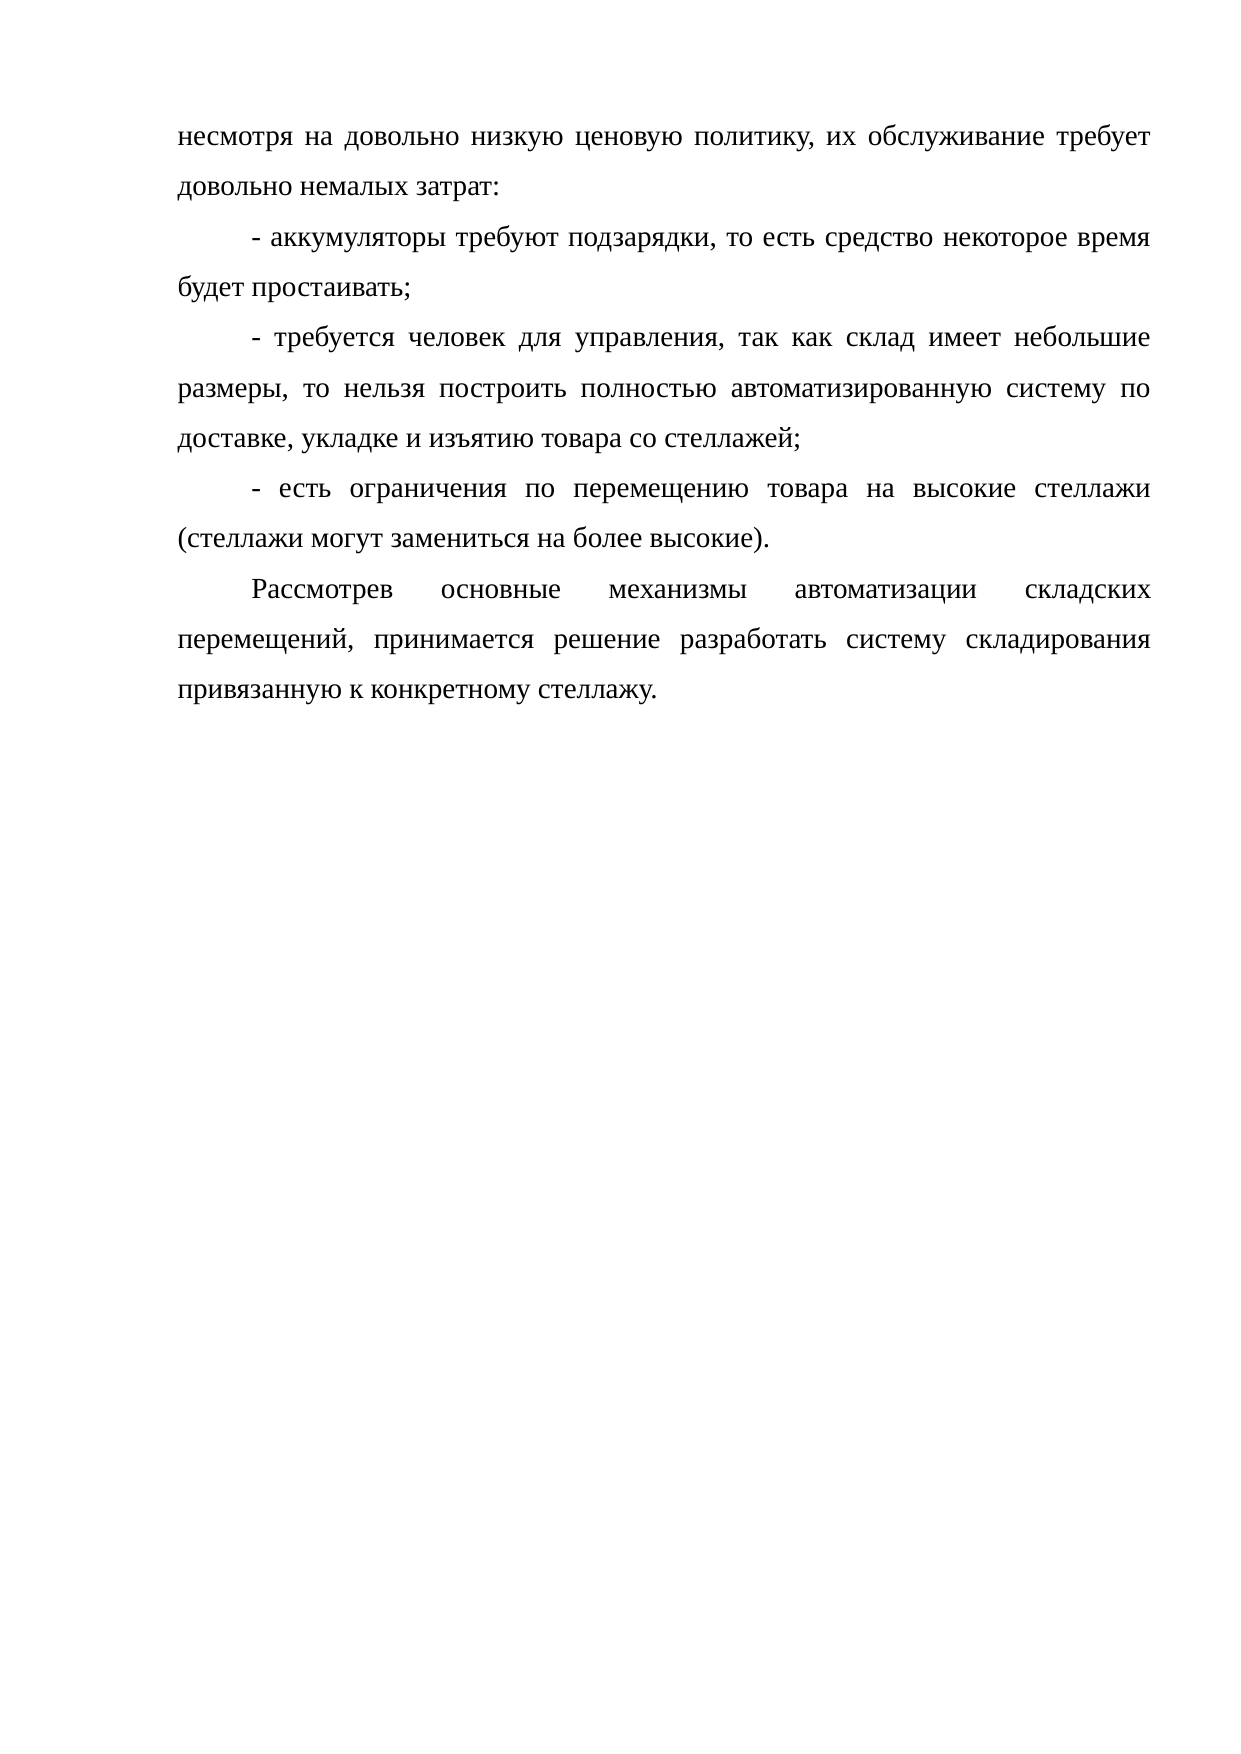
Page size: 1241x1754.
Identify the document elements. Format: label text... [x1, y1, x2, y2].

text - аккумуляторы требуют подзарядки, то есть средство некоторое время будет простаивать; [177, 219, 1152, 303]
text - есть ограничения по перемещению товара на высокие стеллажи (стеллажи могут замениться на более высокие). [177, 470, 1152, 554]
text несмотря на довольно низкую ценовую политику, их обслуживание требует довольно немалых затрат: [177, 118, 1152, 202]
text Рассмотрев основные механизмы автоматизации складских перемещений, принимается решение разработать систему складирования привязанную к конкретному стеллажу. [177, 571, 1152, 705]
text - требуется человек для управления, так как склад имеет небольшие размеры, то нельзя построить полностью автоматизированную систему по доставке, укладке и изъятию товара со стеллажей; [177, 319, 1152, 453]
